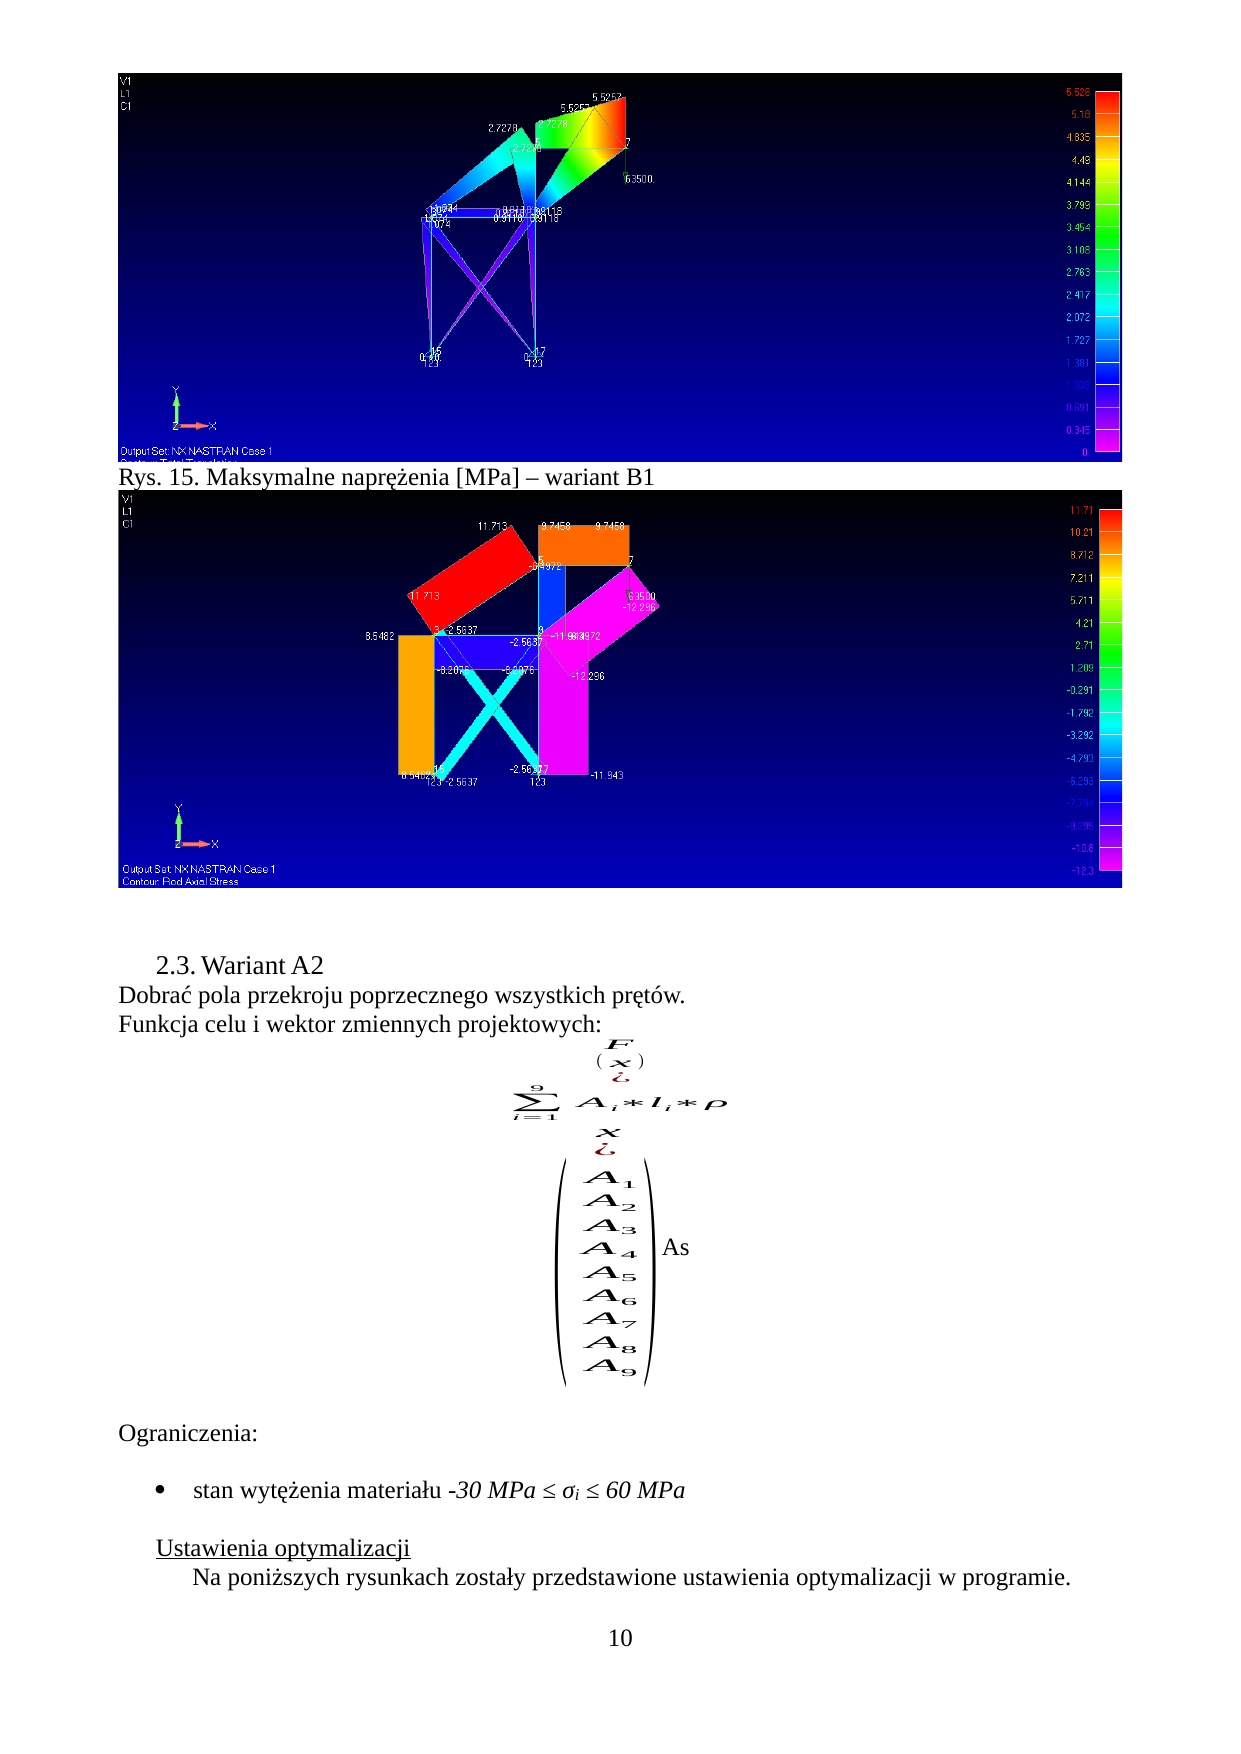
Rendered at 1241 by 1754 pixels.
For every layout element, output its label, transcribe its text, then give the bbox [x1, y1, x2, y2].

text Ograniczenia: [118, 1418, 1122, 1447]
text Na poniższych rysunkach zostały przedstawione ustawienia optymalizacji w programie. [118, 1562, 1122, 1590]
list stan wytężenia materiału -30 MPa ≤ σi ≤ 60 MPa [156, 1475, 1122, 1504]
text Funkcja celu i wektor zmiennych projektowych: [118, 1009, 1122, 1038]
text Rys. 15. Maksymalne naprężenia [MPa] – wariant B1 [118, 462, 1122, 490]
text Ustawienia optymalizacji [156, 1533, 1122, 1562]
list Wariant A2 [156, 949, 1122, 980]
text Dobrać pola przekroju poprzecznego wszystkich prętów. [118, 980, 1122, 1009]
text As [118, 1122, 1122, 1389]
